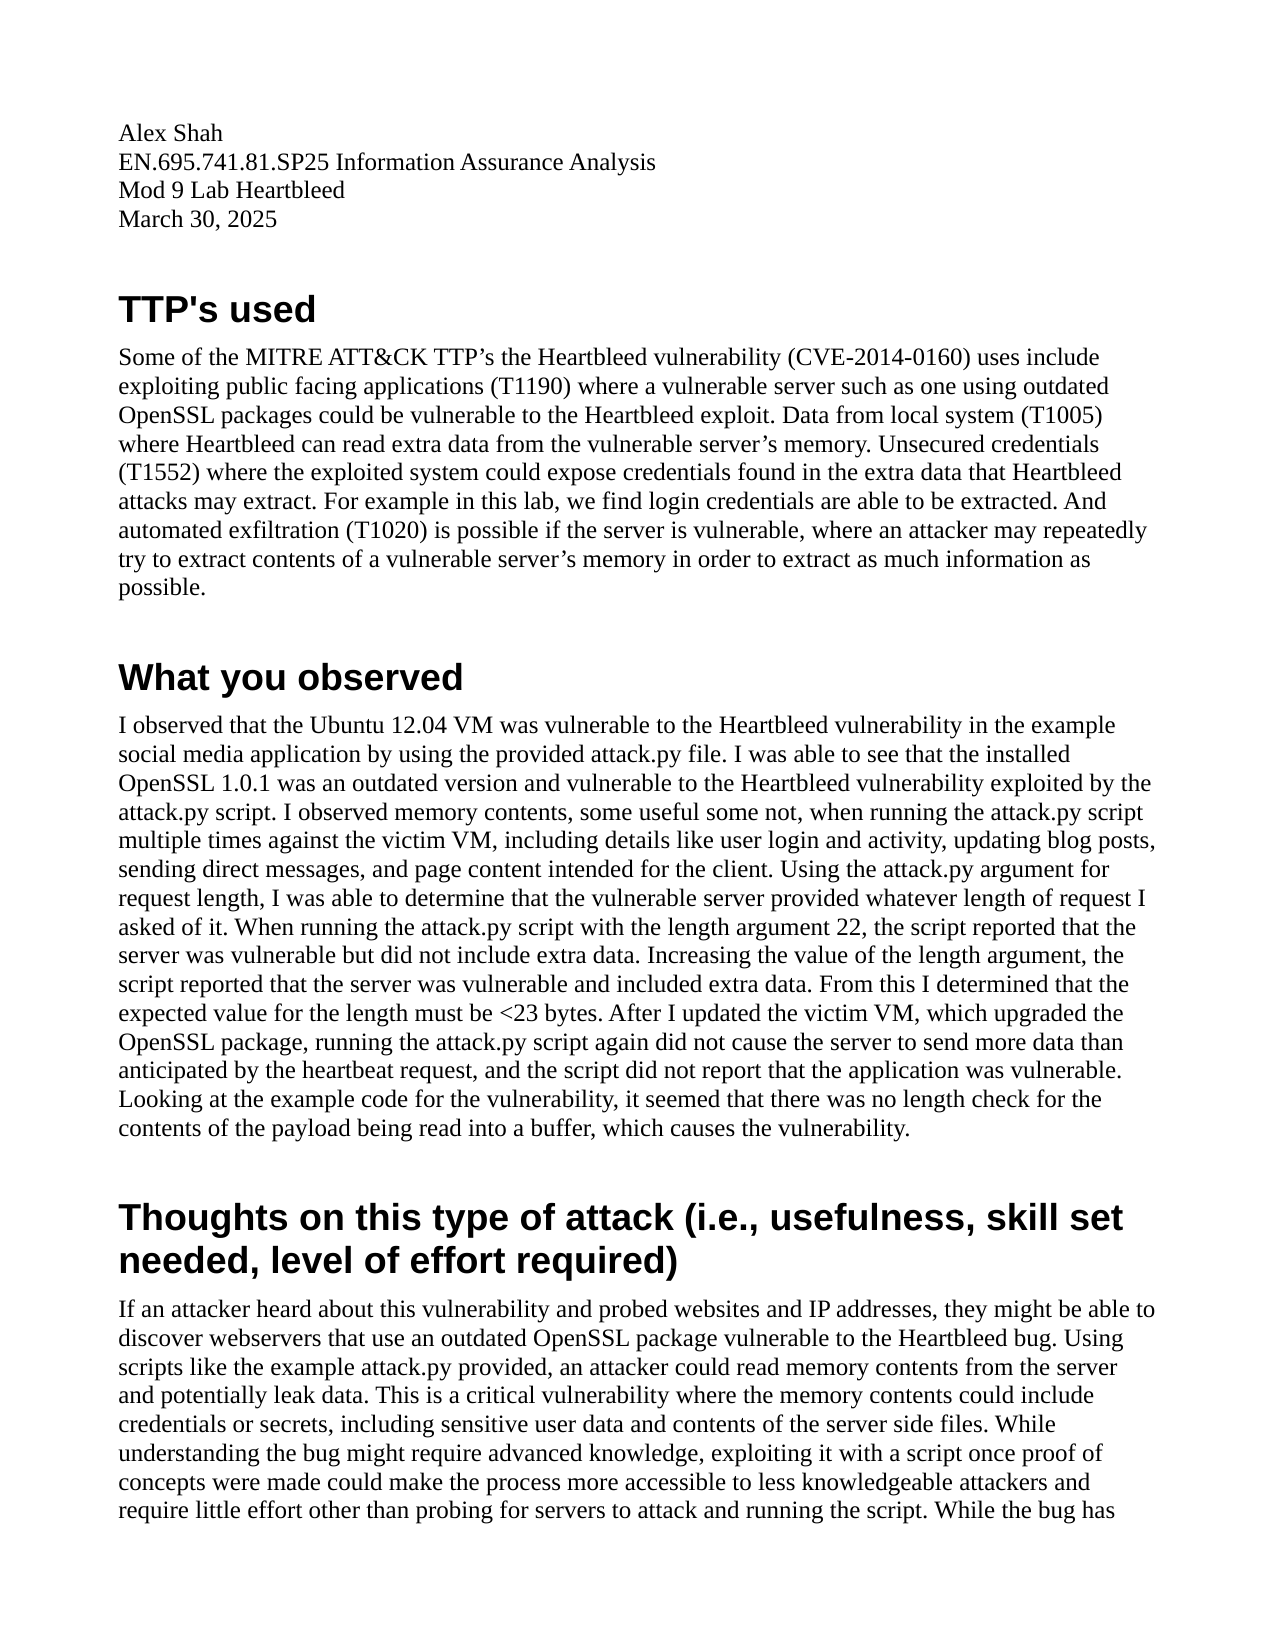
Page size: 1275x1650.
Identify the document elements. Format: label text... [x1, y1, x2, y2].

text Mod 9 Lab Heartbleed [118, 176, 1157, 204]
text If an attacker heard about this vulnerability and probed websites and IP addresses, they might be able to discover webservers that use an outdated OpenSSL package vulnerable to the Heartbleed bug. Using scripts like the example attack.py provided, an attacker could read memory contents from the server and potentially leak data. This is a critical vulnerability where the memory contents could include credentials or secrets, including sensitive user data and contents of the server side files. While understanding the bug might require advanced knowledge, exploiting it with a script once proof of concepts were made could make the process more accessible to less knowledgeable attackers and require little effort other than probing for servers to attack and running the script. While the bug has [118, 1294, 1157, 1524]
text EN.695.741.81.SP25 Information Assurance Analysis [118, 147, 1157, 176]
text March 30, 2025 [118, 204, 1157, 233]
subtitle What you observed [118, 655, 1157, 698]
text Alex Shah [118, 118, 1157, 147]
text Some of the MITRE ATT&CK TTP’s the Heartbleed vulnerability (CVE-2014-0160) uses include exploiting public facing applications (T1190) where a vulnerable server such as one using outdated OpenSSL packages could be vulnerable to the Heartbleed exploit. Data from local system (T1005) where Heartbleed can read extra data from the vulnerable server’s memory. Unsecured credentials (T1552) where the exploited system could expose credentials found in the extra data that Heartbleed attacks may extract. For example in this lab, we find login credentials are able to be extracted. And automated exfiltration (T1020) is possible if the server is vulnerable, where an attacker may repeatedly try to extract contents of a vulnerable server’s memory in order to extract as much information as possible. [118, 342, 1157, 601]
subtitle Thoughts on this type of attack (i.e., usefulness, skill set needed, level of effort required) [118, 1196, 1157, 1282]
subtitle TTP's used [118, 287, 1157, 330]
text I observed that the Ubuntu 12.04 VM was vulnerable to the Heartbleed vulnerability in the example social media application by using the provided attack.py file. I was able to see that the installed OpenSSL 1.0.1 was an outdated version and vulnerable to the Heartbleed vulnerability exploited by the attack.py script. I observed memory contents, some useful some not, when running the attack.py script multiple times against the victim VM, including details like user login and activity, updating blog posts, sending direct messages, and page content intended for the client. Using the attack.py argument for request length, I was able to determine that the vulnerable server provided whatever length of request I asked of it. When running the attack.py script with the length argument 22, the script reported that the server was vulnerable but did not include extra data. Increasing the value of the length argument, the script reported that the server was vulnerable and included extra data. From this I determined that the expected value for the length must be <23 bytes. After I updated the victim VM, which upgraded the OpenSSL package, running the attack.py script again did not cause the server to send more data than anticipated by the heartbeat request, and the script did not report that the application was vulnerable. Looking at the example code for the vulnerability, it seemed that there was no length check for the contents of the payload being read into a buffer, which causes the vulnerability. [118, 711, 1157, 1142]
